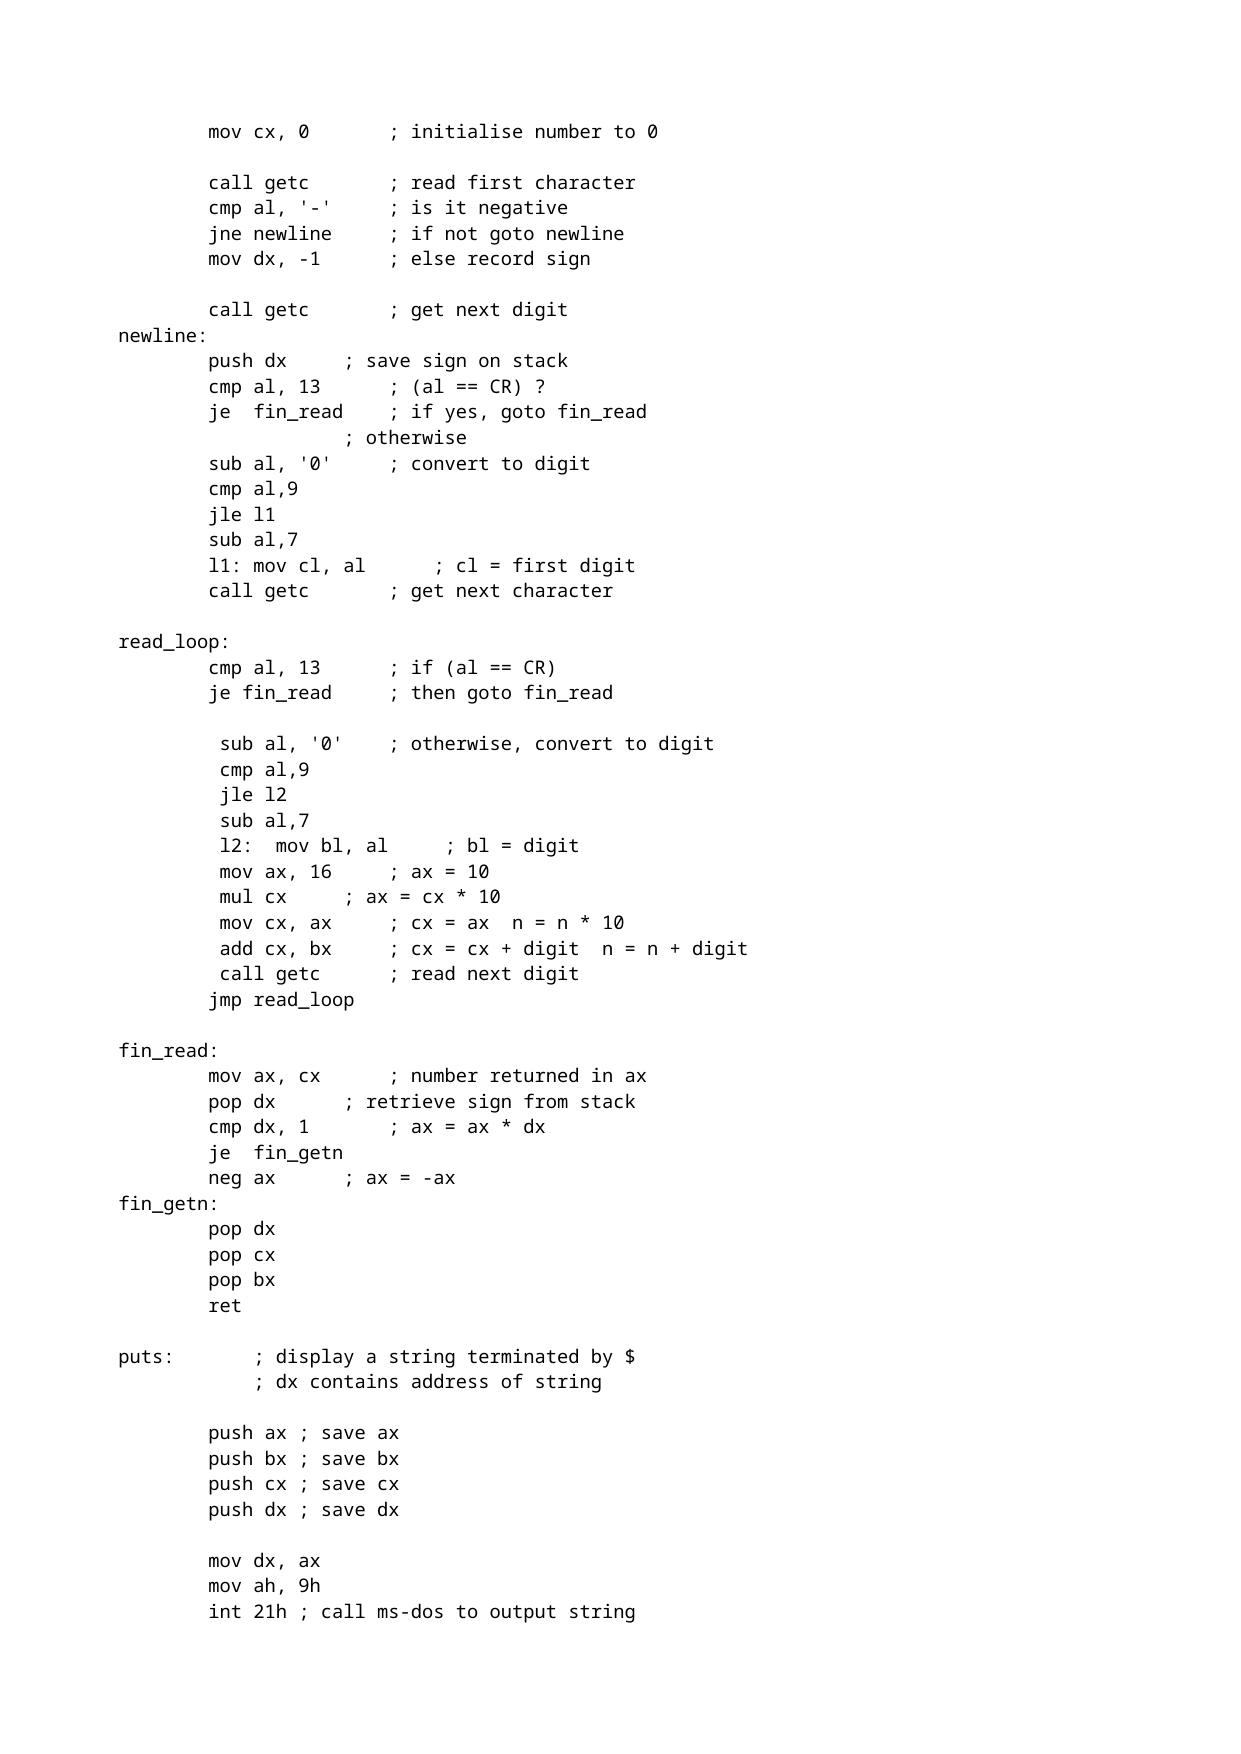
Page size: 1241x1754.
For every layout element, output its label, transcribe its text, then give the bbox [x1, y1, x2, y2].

text push bx ; save bx [118, 1445, 1122, 1471]
text je fin_getn [118, 1139, 1122, 1164]
text je fin_read ; then goto fin_read [118, 679, 1122, 705]
text newline: [118, 322, 1122, 348]
text read_loop: [118, 628, 1122, 654]
text sub al,7 [118, 526, 1122, 552]
text fin_getn: [118, 1190, 1122, 1216]
text pop bx [118, 1267, 1122, 1292]
text sub al, '0' ; otherwise, convert to digit [118, 731, 1122, 756]
text call getc ; read next digit [118, 960, 1122, 986]
text push dx ; save sign on stack [118, 348, 1122, 373]
text mov dx, ax [118, 1547, 1122, 1573]
text jne newline ; if not goto newline [118, 220, 1122, 246]
text call getc ; read first character [118, 169, 1122, 195]
text push cx ; save cx [118, 1471, 1122, 1496]
text cmp al, 13 ; if (al == CR) [118, 654, 1122, 679]
text sub al, '0' ; convert to digit [118, 450, 1122, 475]
text cmp al, '-' ; is it negative [118, 195, 1122, 220]
text call getc ; get next digit [118, 297, 1122, 322]
text puts: ; display a string terminated by $ [118, 1343, 1122, 1369]
text ; otherwise [118, 424, 1122, 450]
text mov ax, 16 ; ax = 10 [118, 858, 1122, 884]
text mov ah, 9h [118, 1573, 1122, 1598]
text pop cx [118, 1241, 1122, 1267]
text push dx ; save dx [118, 1496, 1122, 1522]
text ret [118, 1292, 1122, 1318]
text push ax ; save ax [118, 1420, 1122, 1445]
text sub al,7 [118, 807, 1122, 833]
text jle l2 [118, 782, 1122, 807]
text call getc ; get next character [118, 577, 1122, 603]
text mov dx, -1 ; else record sign [118, 246, 1122, 271]
text cmp dx, 1 ; ax = ax * dx [118, 1113, 1122, 1139]
text int 21h ; call ms-dos to output string [118, 1598, 1122, 1624]
text cmp al,9 [118, 475, 1122, 501]
text ; dx contains address of string [118, 1369, 1122, 1394]
text jmp read_loop [118, 986, 1122, 1011]
text mov cx, 0 ; initialise number to 0 [118, 118, 1122, 144]
text add cx, bx ; cx = cx + digit n = n + digit [118, 935, 1122, 960]
text jle l1 [118, 501, 1122, 526]
text fin_read: [118, 1037, 1122, 1062]
text mov ax, cx ; number returned in ax [118, 1062, 1122, 1088]
text l1: mov cl, al ; cl = first digit [118, 552, 1122, 577]
text mov cx, ax ; cx = ax n = n * 10 [118, 909, 1122, 935]
text neg ax ; ax = -ax [118, 1164, 1122, 1190]
text cmp al, 13 ; (al == CR) ? [118, 373, 1122, 399]
text l2: mov bl, al ; bl = digit [118, 833, 1122, 858]
text je fin_read ; if yes, goto fin_read [118, 399, 1122, 424]
text cmp al,9 [118, 756, 1122, 782]
text mul cx ; ax = cx * 10 [118, 884, 1122, 909]
text pop dx ; retrieve sign from stack [118, 1088, 1122, 1113]
text pop dx [118, 1216, 1122, 1241]
